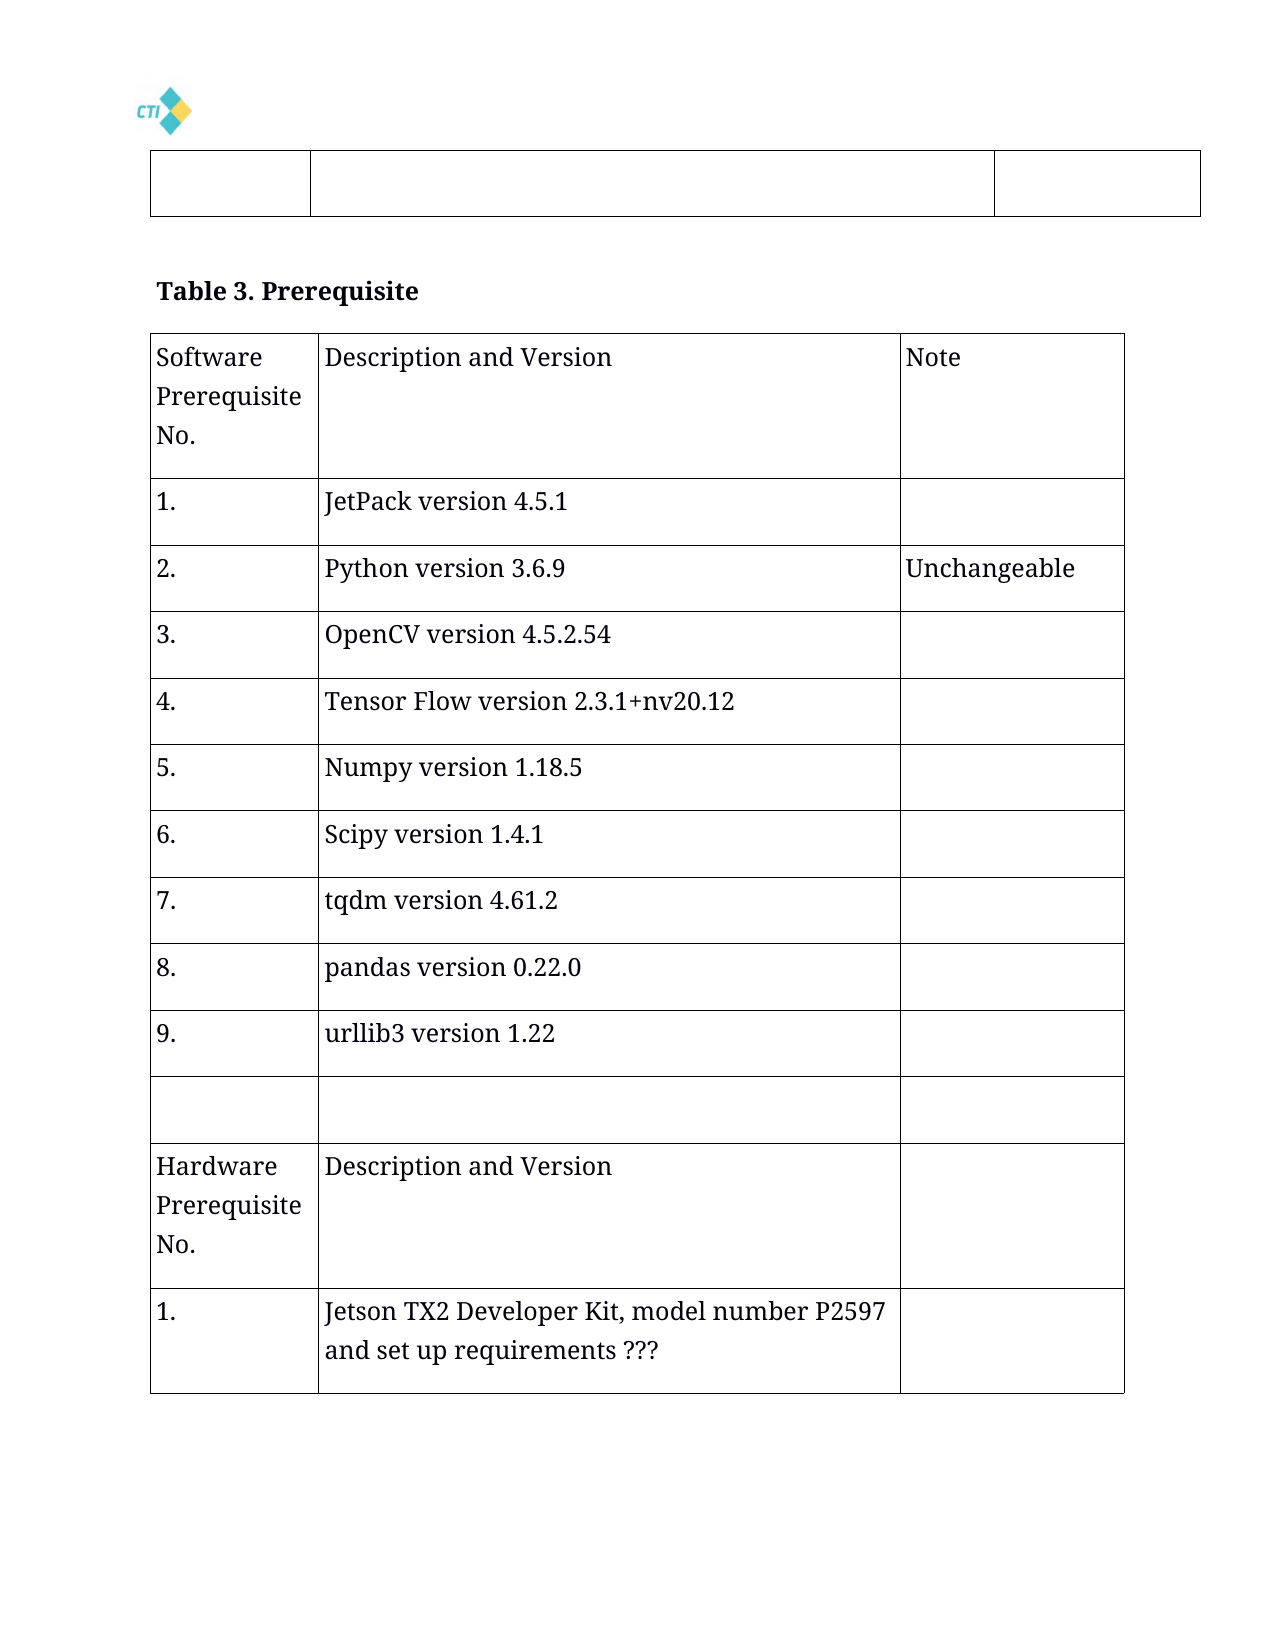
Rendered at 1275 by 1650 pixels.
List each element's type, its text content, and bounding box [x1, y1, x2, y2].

table_cell [901, 1289, 1124, 1393]
table_cell [901, 1011, 1124, 1076]
table_header Note [901, 334, 1124, 478]
table_cell 7. [151, 878, 318, 943]
table_cell [901, 1077, 1124, 1143]
table_cell JetPack version 4.5.1 [319, 479, 900, 544]
table_cell 1. [151, 479, 318, 544]
table_cell [901, 1144, 1124, 1287]
table_cell [151, 1077, 318, 1143]
table_cell 5. [151, 745, 318, 810]
table_cell 6. [151, 811, 318, 877]
table_cell 2. [151, 546, 318, 611]
table_cell 4. [151, 679, 318, 744]
table_cell tqdm version 4.61.2 [319, 878, 900, 943]
table_cell [901, 811, 1124, 877]
table_cell Hardware Prerequisite No. [151, 1144, 318, 1287]
table_cell urllib3 version 1.22 [319, 1011, 900, 1076]
table_cell [995, 151, 1200, 216]
table_header Software Prerequisite No. [151, 334, 318, 478]
table_cell 9. [151, 1011, 318, 1076]
table_cell [901, 944, 1124, 1010]
table_cell [901, 679, 1124, 744]
table_cell [901, 745, 1124, 810]
picture [134, 75, 192, 137]
table_cell pandas version 0.22.0 [319, 944, 900, 1010]
table_cell 3. [151, 612, 318, 677]
table_cell [901, 479, 1124, 544]
table_cell 8. [151, 944, 318, 1010]
table_cell Numpy version 1.18.5 [319, 745, 900, 810]
table_cell [151, 151, 310, 216]
table_cell [901, 612, 1124, 677]
table_cell Scipy version 1.4.1 [319, 811, 900, 877]
table_header Description and Version [319, 334, 900, 478]
table_cell 1. [151, 1289, 318, 1393]
table_cell Tensor Flow version 2.3.1+nv20.12 [319, 679, 900, 744]
table_cell OpenCV version 4.5.2.54 [319, 612, 900, 677]
table_cell [901, 878, 1124, 943]
table_cell Description and Version [319, 1144, 900, 1287]
table_cell Unchangeable [901, 546, 1124, 611]
table_cell Python version 3.6.9 [319, 546, 900, 611]
table_cell [311, 151, 994, 216]
table_cell [319, 1077, 900, 1143]
table_cell Jetson TX2 Developer Kit, model number P2597 and set up requirements ??? [319, 1289, 900, 1393]
text Table 3. Prerequisite [150, 273, 1125, 307]
